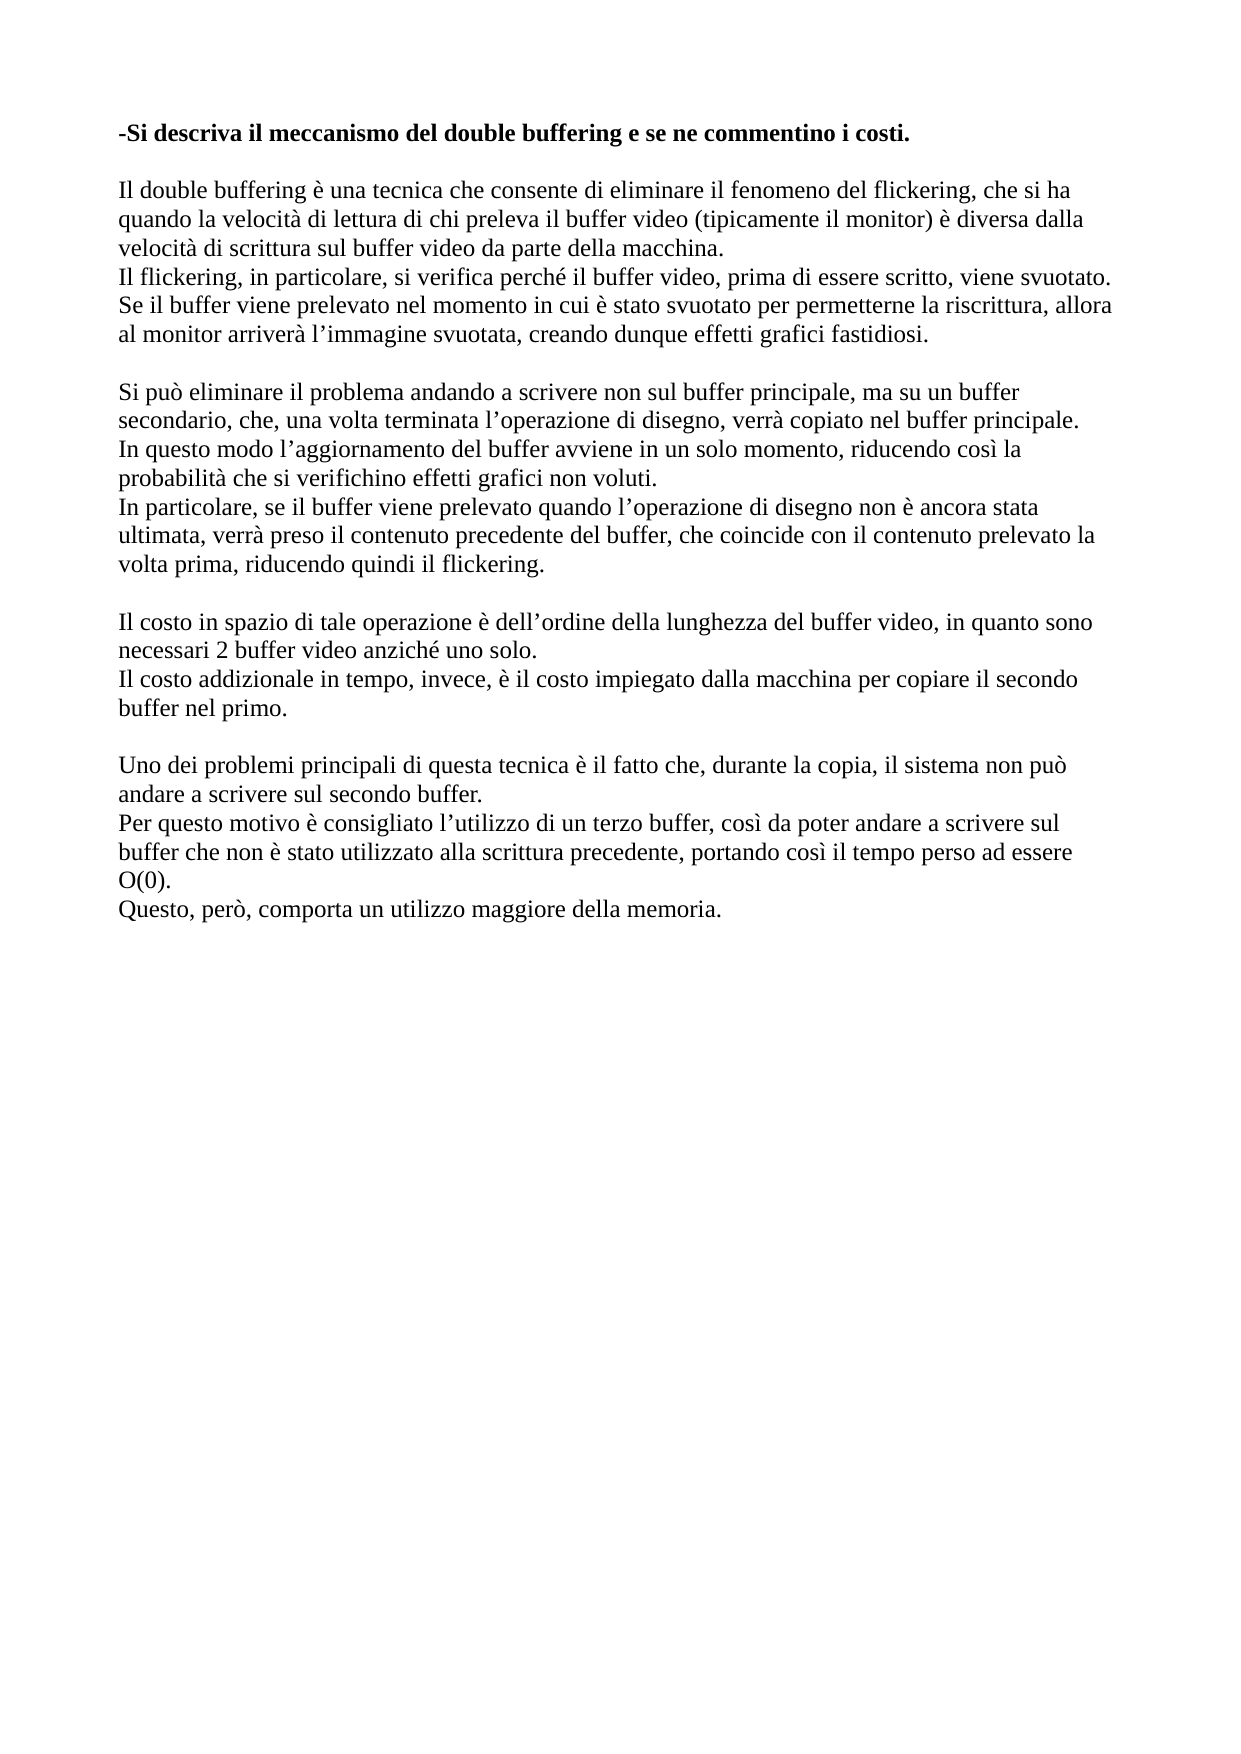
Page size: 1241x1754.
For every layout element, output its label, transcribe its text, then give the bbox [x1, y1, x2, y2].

text Uno dei problemi principali di questa tecnica è il fatto che, durante la copia, il sistema non può andare a scrivere sul secondo buffer. [118, 751, 1122, 808]
text Il flickering, in particolare, si verifica perché il buffer video, prima di essere scritto, viene svuotato. Se il buffer viene prelevato nel momento in cui è stato svuotato per permetterne la riscrittura, allora al monitor arriverà l’immagine svuotata, creando dunque effetti grafici fastidiosi. [118, 262, 1122, 348]
text Il double buffering è una tecnica che consente di eliminare il fenomeno del flickering, che si ha quando la velocità di lettura di chi preleva il buffer video (tipicamente il monitor) è diversa dalla velocità di scrittura sul buffer video da parte della macchina. [118, 176, 1122, 262]
text In particolare, se il buffer viene prelevato quando l’operazione di disegno non è ancora stata ultimata, verrà preso il contenuto precedente del buffer, che coincide con il contenuto prelevato la volta prima, riducendo quindi il flickering. [118, 492, 1122, 578]
text -Si descriva il meccanismo del double buffering e se ne commentino i costi. [118, 118, 1122, 147]
text Si può eliminare il problema andando a scrivere non sul buffer principale, ma su un buffer secondario, che, una volta terminata l’operazione di disegno, verrà copiato nel buffer principale. [118, 377, 1122, 434]
text In questo modo l’aggiornamento del buffer avviene in un solo momento, riducendo così la probabilità che si verifichino effetti grafici non voluti. [118, 434, 1122, 492]
text Il costo in spazio di tale operazione è dell’ordine della lunghezza del buffer video, in quanto sono necessari 2 buffer video anziché uno solo. [118, 607, 1122, 664]
text Il costo addizionale in tempo, invece, è il costo impiegato dalla macchina per copiare il secondo buffer nel primo. [118, 664, 1122, 722]
text Per questo motivo è consigliato l’utilizzo di un terzo buffer, così da poter andare a scrivere sul buffer che non è stato utilizzato alla scrittura precedente, portando così il tempo perso ad essere O(0). [118, 808, 1122, 894]
text Questo, però, comporta un utilizzo maggiore della memoria. [118, 894, 1122, 923]
